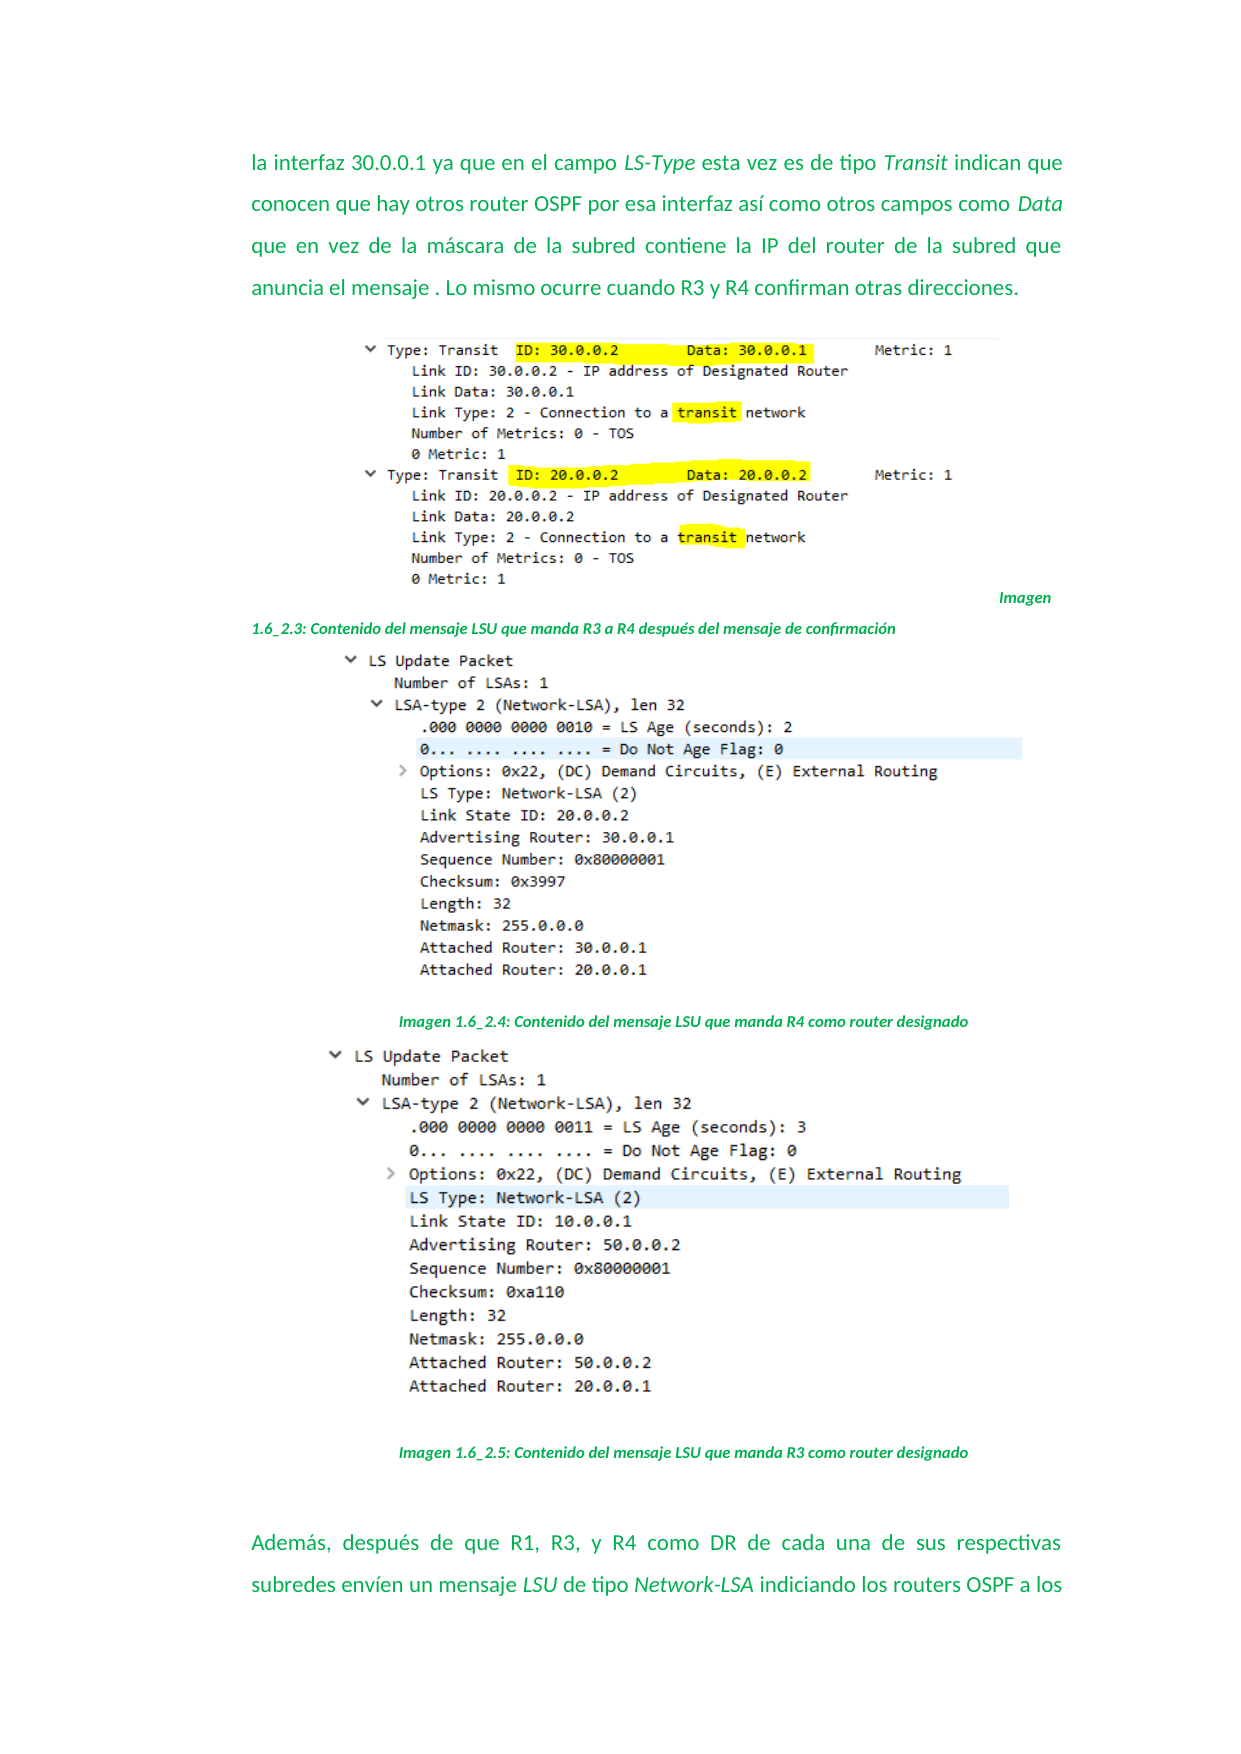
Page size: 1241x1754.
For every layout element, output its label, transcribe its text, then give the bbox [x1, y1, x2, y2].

text Imagen 1.6_2.4: Contenido del mensaje LSU que manda R4 como router designado [325, 661, 1063, 1031]
text la interfaz 30.0.0.1 ya que en el campo LS-Type esta vez es de tipo Transit indican que conocen que hay otros router OSPF por esa interfaz así como otros campos como Data que en vez de la máscara de la subred contiene la IP del router de la subred que anuncia el mensaje . Lo mismo ocurre cuando R3 y R4 confirman otras direcciones. [251, 148, 1063, 302]
text Además, después de que R1, R3, y R4 como DR de cada una de sus respectivas subredes envíen un mensaje LSU de tipo Network-LSA indiciando los routers OSPF a los [251, 1528, 1063, 1598]
text Imagen 1.6_2.5: Contenido del mensaje LSU que manda R3 como router designado [325, 1054, 1063, 1462]
text Imagen 1.6_2.3: Contenido del mensaje LSU que manda R3 a R4 después del mensaje de confirmación [251, 588, 1063, 638]
